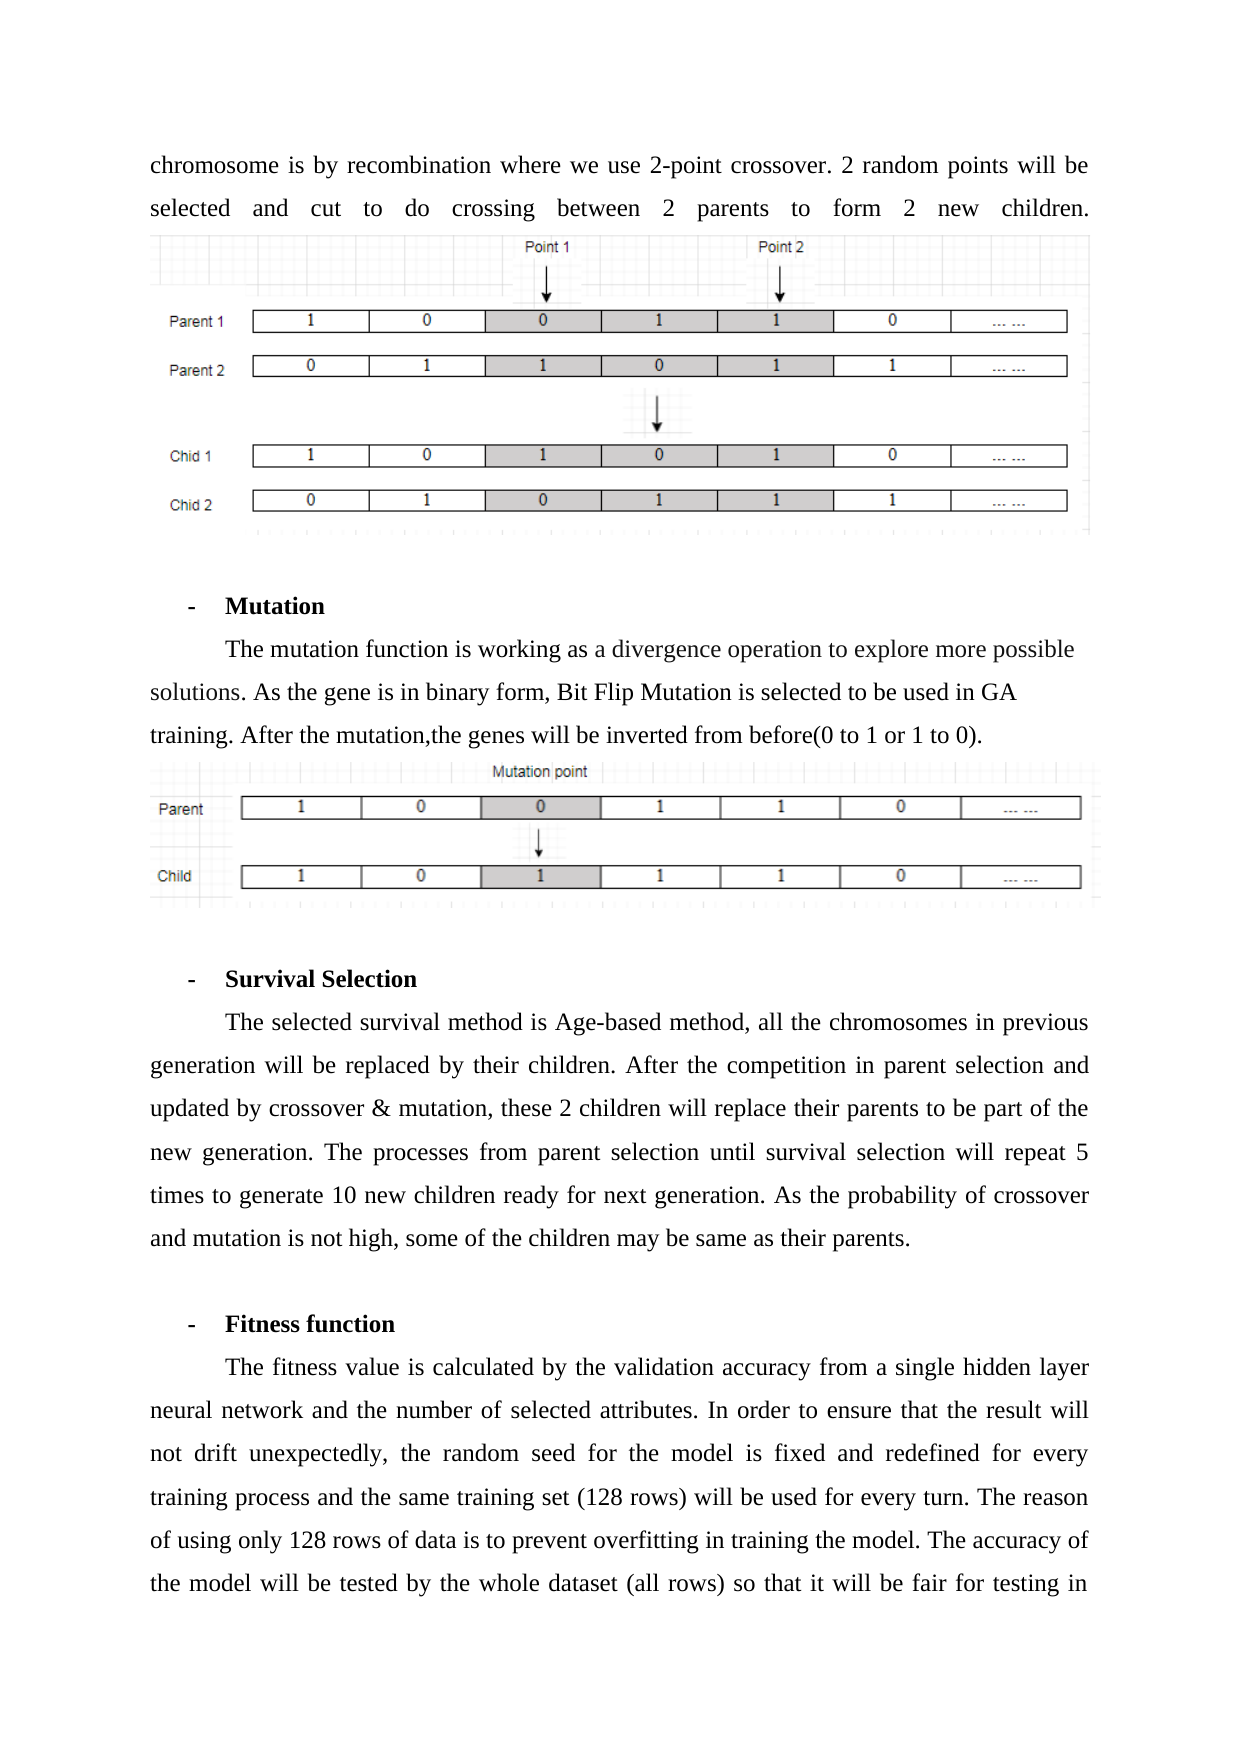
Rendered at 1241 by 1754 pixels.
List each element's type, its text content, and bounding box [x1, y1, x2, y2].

text The selected survival method is Age-based method, all the chromosomes in previous generation will be replaced by their children. After the competition in parent selection and updated by crossover & mutation, these 2 children will replace their parents to be part of the new generation. The processes from parent selection until survival selection will repeat 5 times to generate 10 new children ready for next generation. As the probability of crossover and mutation is not high, some of the children may be same as their parents. [150, 1007, 1090, 1252]
text chromosome is by recombination where we use 2-point crossover. 2 random points will be selected and cut to do crossing between 2 parents to form 2 new children. [150, 150, 1090, 235]
list Mutation [187, 591, 1090, 620]
text The mutation function is working as a divergence operation to explore more possible solutions. As the gene is in binary form, Bit Flip Mutation is selected to be used in GA training. After the mutation,the genes will be inverted from before(0 to 1 or 1 to 0). [150, 634, 1090, 762]
list Survival Selection [187, 964, 1090, 993]
text The fitness value is calculated by the validation accuracy from a single hidden layer neural network and the number of selected attributes. In order to ensure that the result will not drift unexpectedly, the random seed for the model is fixed and redefined for every training process and the same training set (128 rows) will be used for every turn. The reason of using only 128 rows of data is to prevent overfitting in training the model. The accuracy of the model will be tested by the whole dataset (all rows) so that it will be fair for testing in [150, 1352, 1090, 1597]
picture [150, 235, 1091, 535]
picture [150, 762, 1101, 908]
list Fitness function [187, 1309, 1090, 1338]
